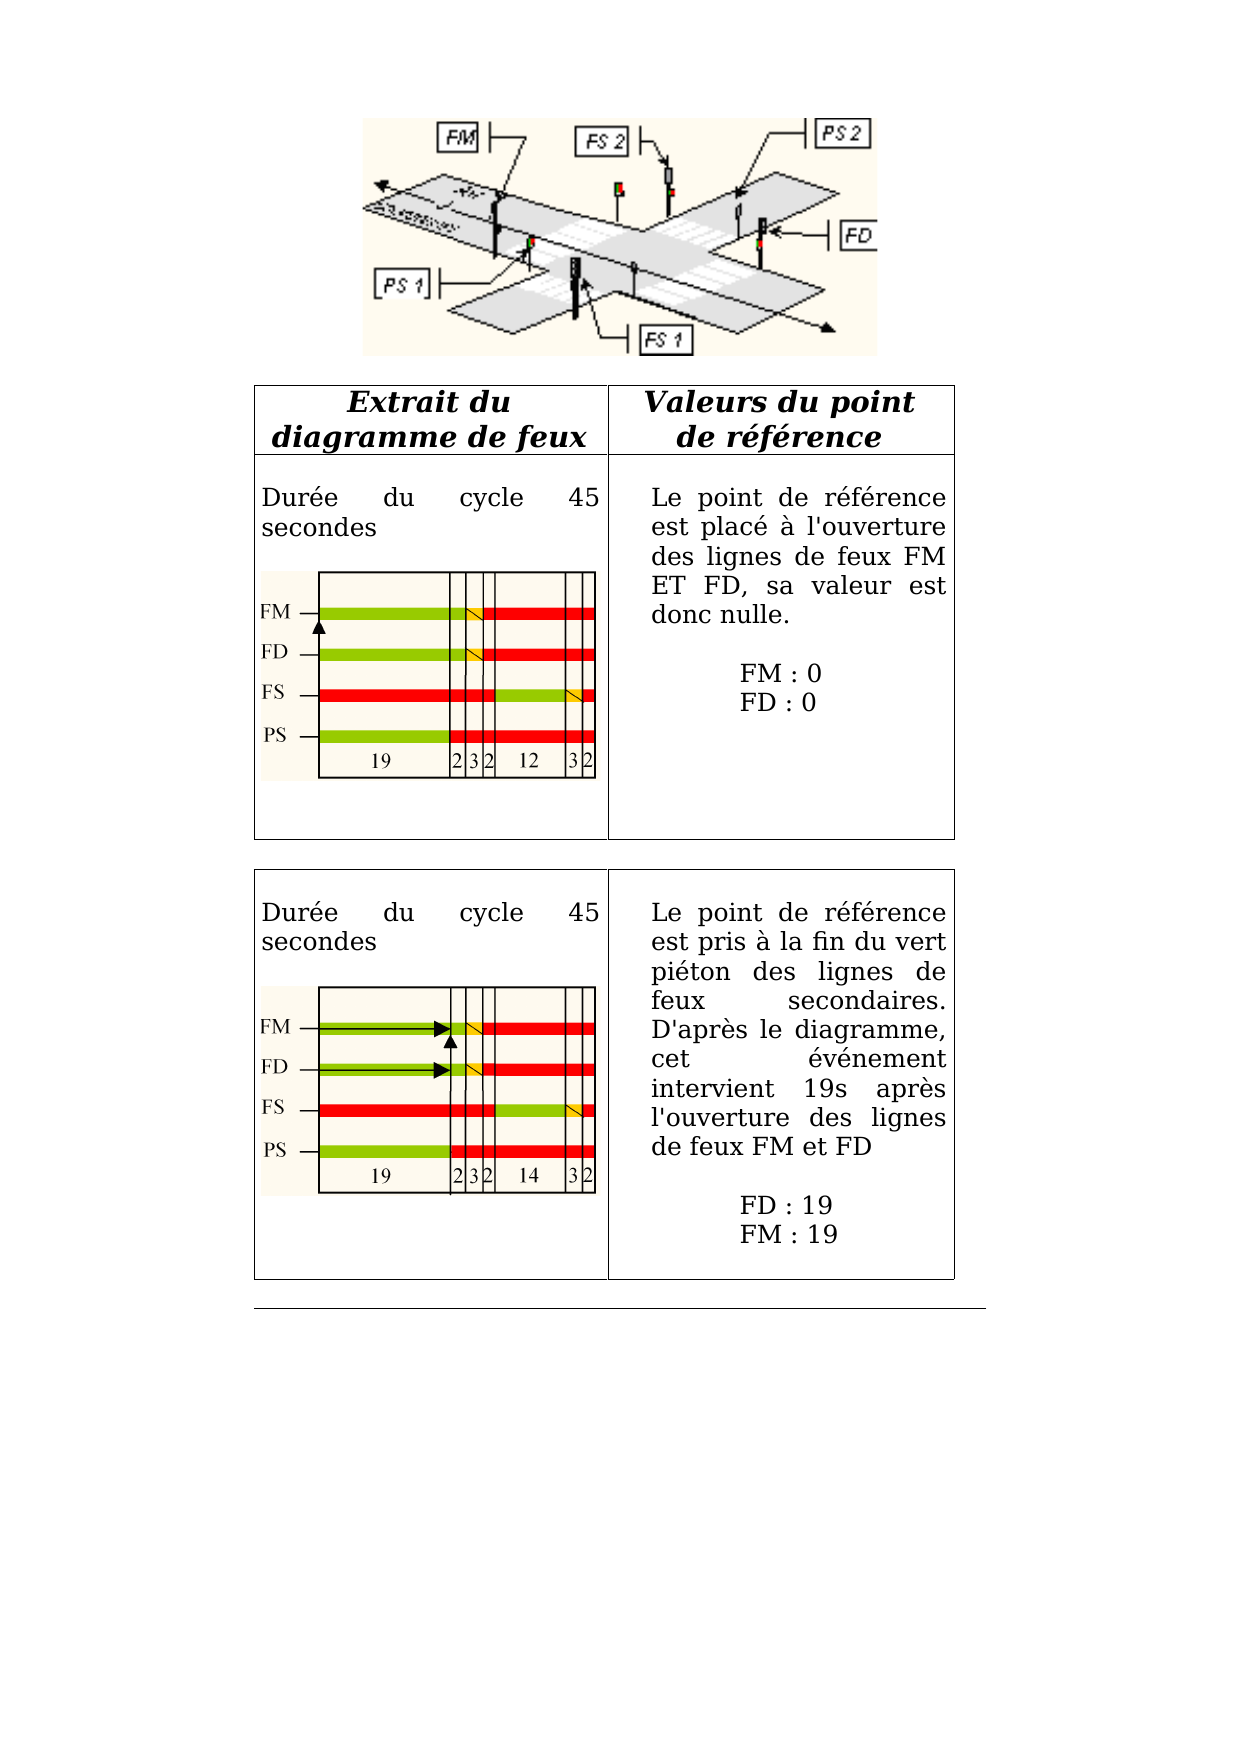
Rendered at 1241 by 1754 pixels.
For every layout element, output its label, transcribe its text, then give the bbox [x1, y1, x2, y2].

picture [260, 571, 601, 781]
table_header [955, 385, 986, 454]
picture [362, 118, 878, 356]
picture [260, 986, 601, 1196]
table_cell [254, 840, 986, 869]
table_cell Le point de référence est pris à la fin du vert piéton des lignes de feux secondaires. D'après le diagramme, cet événement intervient 19s après l'ouverture des lignes de feux FM et FD FD : 19 FM : 19 [609, 870, 954, 1279]
table_cell Durée du cycle 45 secondes [255, 870, 607, 1279]
table_header Valeurs du point de référence [609, 386, 954, 454]
table_cell [955, 869, 986, 1279]
table_cell [254, 1279, 986, 1308]
table_cell Le point de référence est placé à l'ouverture des lignes de feux FM ET FD, sa valeur est donc nulle. FM : 0 FD : 0 [609, 455, 954, 839]
table_cell Durée du cycle 45 secondes [255, 455, 607, 839]
table_header Extrait du diagramme de feux [255, 386, 607, 454]
table_cell [955, 454, 986, 839]
